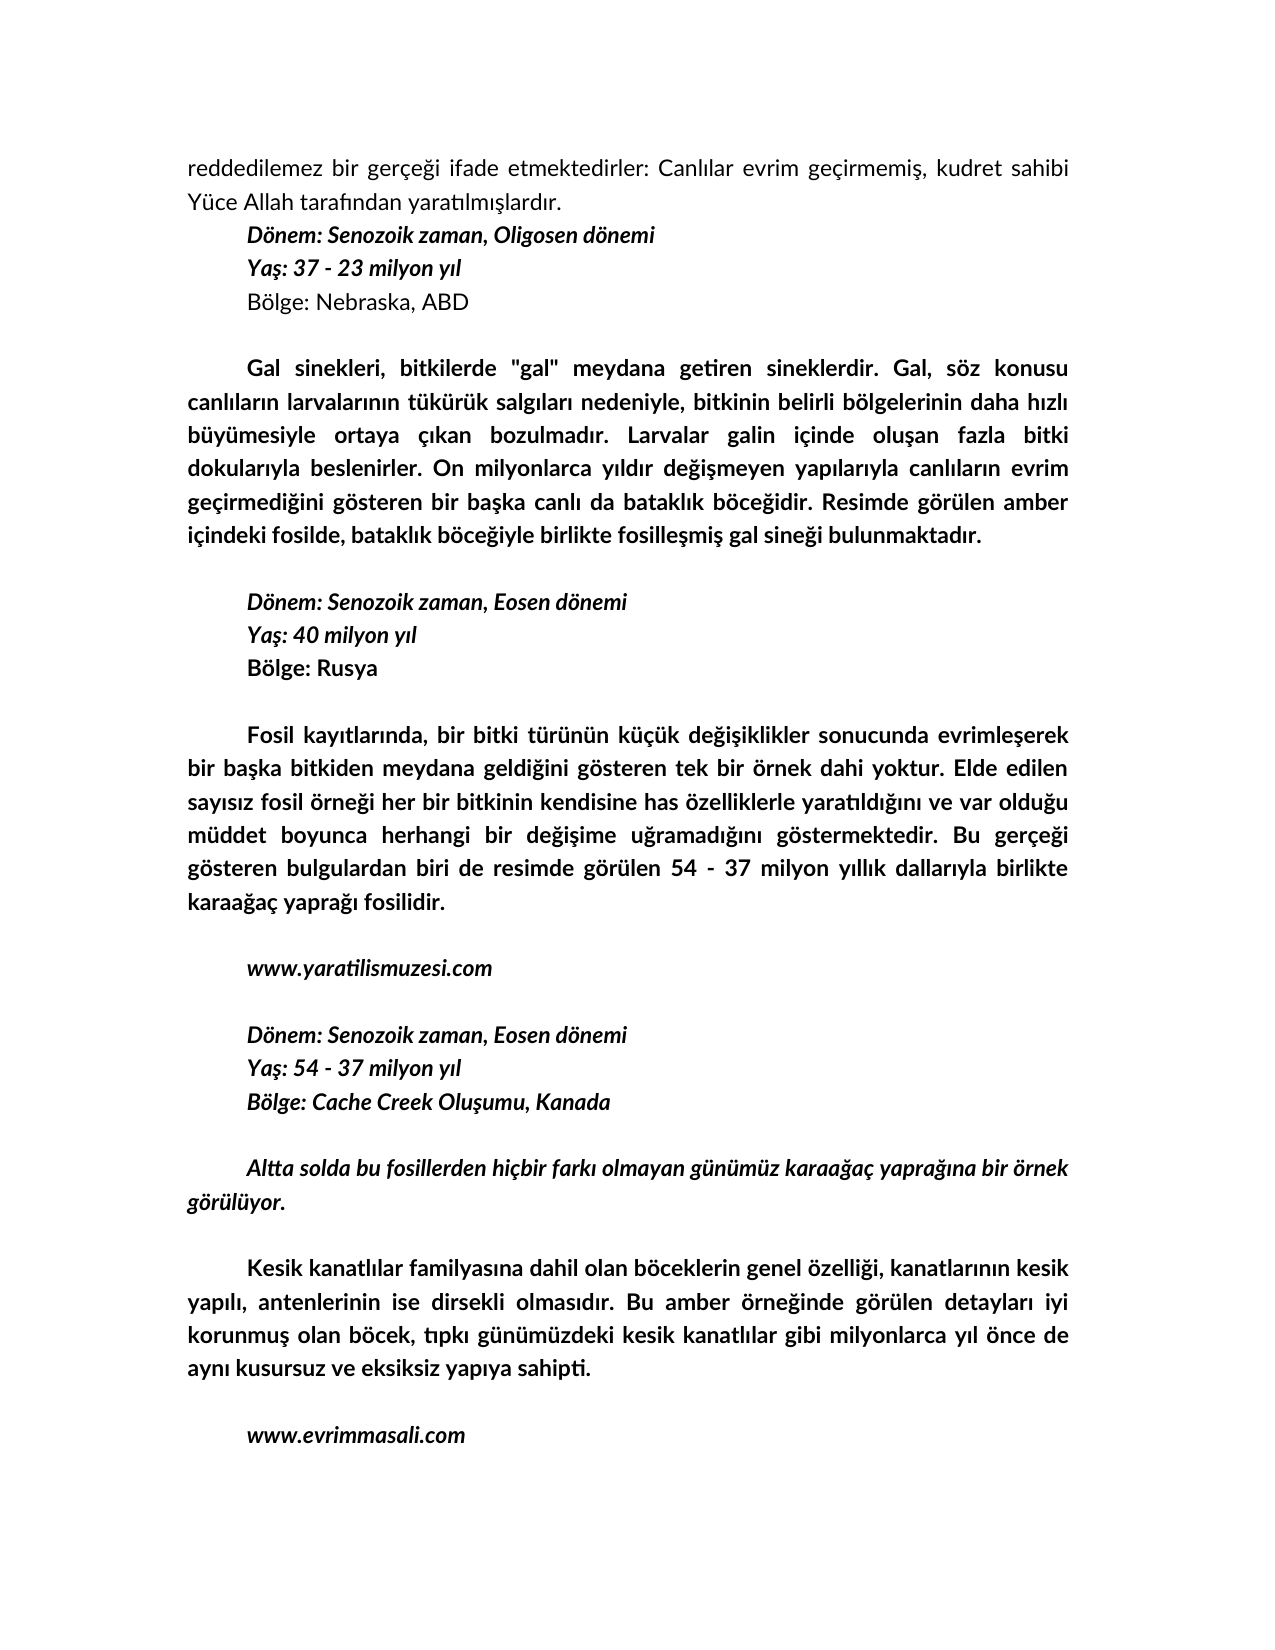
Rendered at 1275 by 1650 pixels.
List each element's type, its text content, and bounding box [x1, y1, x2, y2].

text reddedilemez bir gerçeği ifade etmektedirler: Canlılar evrim geçirmemiş, kudret sahibi Yüce Allah tarafından yaratılmışlardır. [187, 150, 1070, 217]
text Fosil kayıtlarında, bir bitki türünün küçük değişiklikler sonucunda evrimleşerek bir başka bitkiden meydana geldiğini gösteren tek bir örnek dahi yoktur. Elde edilen sayısız fosil örneği her bir bitkinin kendisine has özelliklerle yaratıldığını ve var olduğu müddet boyunca herhangi bir değişime uğramadığını göstermektedir. Bu gerçeği gösteren bulgulardan biri de resimde görülen 54 - 37 milyon yıllık dallarıyla birlikte karaağaç yaprağı fosilidir. [187, 717, 1070, 917]
text Dönem: Senozoik zaman, Eosen dönemi [187, 583, 1070, 617]
text Dönem: Senozoik zaman, Eosen dönemi [187, 1017, 1070, 1050]
text www.evrimmasali.com [187, 1417, 1070, 1450]
text Dönem: Senozoik zaman, Oligosen dönemi [187, 217, 1070, 250]
text Yaş: 37 - 23 milyon yıl [187, 250, 1070, 283]
text Gal sinekleri, bitkilerde "gal" meydana getiren sineklerdir. Gal, söz konusu canlıların larvalarının tükürük salgıları nedeniyle, bitkinin belirli bölgelerinin daha hızlı büyümesiyle ortaya çıkan bozulmadır. Larvalar galin içinde oluşan fazla bitki dokularıyla beslenirler. On milyonlarca yıldır değişmeyen yapılarıyla canlıların evrim geçirmediğini gösteren bir başka canlı da bataklık böceğidir. Resimde görülen amber içindeki fosilde, bataklık böceğiyle birlikte fosilleşmiş gal sineği bulunmaktadır. [187, 350, 1070, 550]
text Bölge: Cache Creek Oluşumu, Kanada [187, 1083, 1070, 1117]
text Yaş: 54 - 37 milyon yıl [187, 1050, 1070, 1083]
text Kesik kanatlılar familyasına dahil olan böceklerin genel özelliği, kanatlarının kesik yapılı, antenlerinin ise dirsekli olmasıdır. Bu amber örneğinde görülen detayları iyi korunmuş olan böcek, tıpkı günümüzdeki kesik kanatlılar gibi milyonlarca yıl önce de aynı kusursuz ve eksiksiz yapıya sahipti. [187, 1250, 1070, 1383]
text Altta solda bu fosillerden hiçbir farkı olmayan günümüz karaağaç yaprağına bir örnek görülüyor. [187, 1150, 1070, 1217]
text Bölge: Rusya [187, 650, 1070, 683]
text Bölge: Nebraska, ABD [187, 283, 1070, 317]
text Yaş: 40 milyon yıl [187, 617, 1070, 650]
text www.yaratilismuzesi.com [187, 950, 1070, 983]
